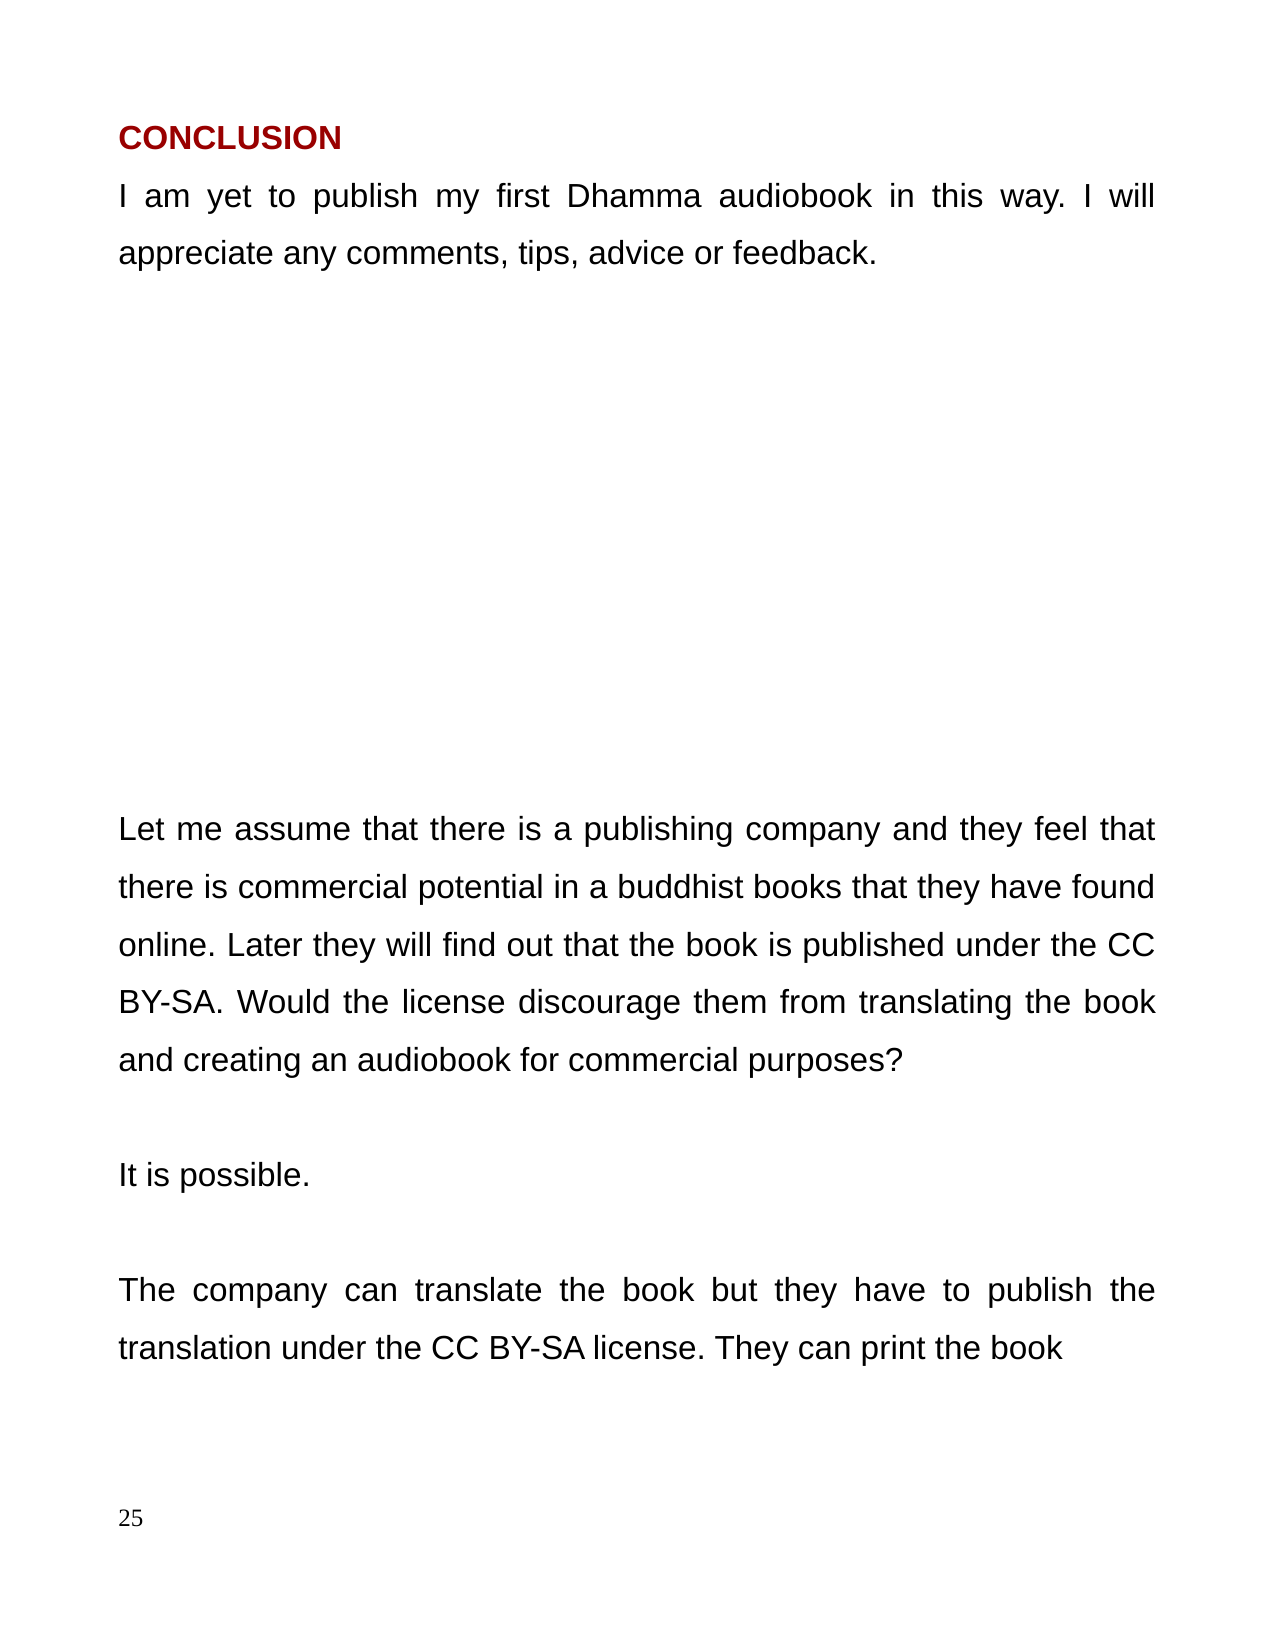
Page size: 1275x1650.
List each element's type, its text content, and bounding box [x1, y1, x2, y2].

text It is possible. [118, 1155, 1157, 1193]
text CONCLUSION [118, 118, 1157, 157]
text Let me assume that there is a publishing company and they feel that there is commercial potential in a buddhist books that they have found online. Later they will find out that the book is published under the CC BY-SA. Would the license discourage them from translating the book and creating an audiobook for commercial purposes? [118, 809, 1157, 1078]
text I am yet to publish my first Dhamma audiobook in this way. I will appreciate any comments, tips, advice or feedback. [118, 176, 1157, 272]
text The company can translate the book but they have to publish the translation under the CC BY-SA license. They can print the book [118, 1270, 1157, 1366]
